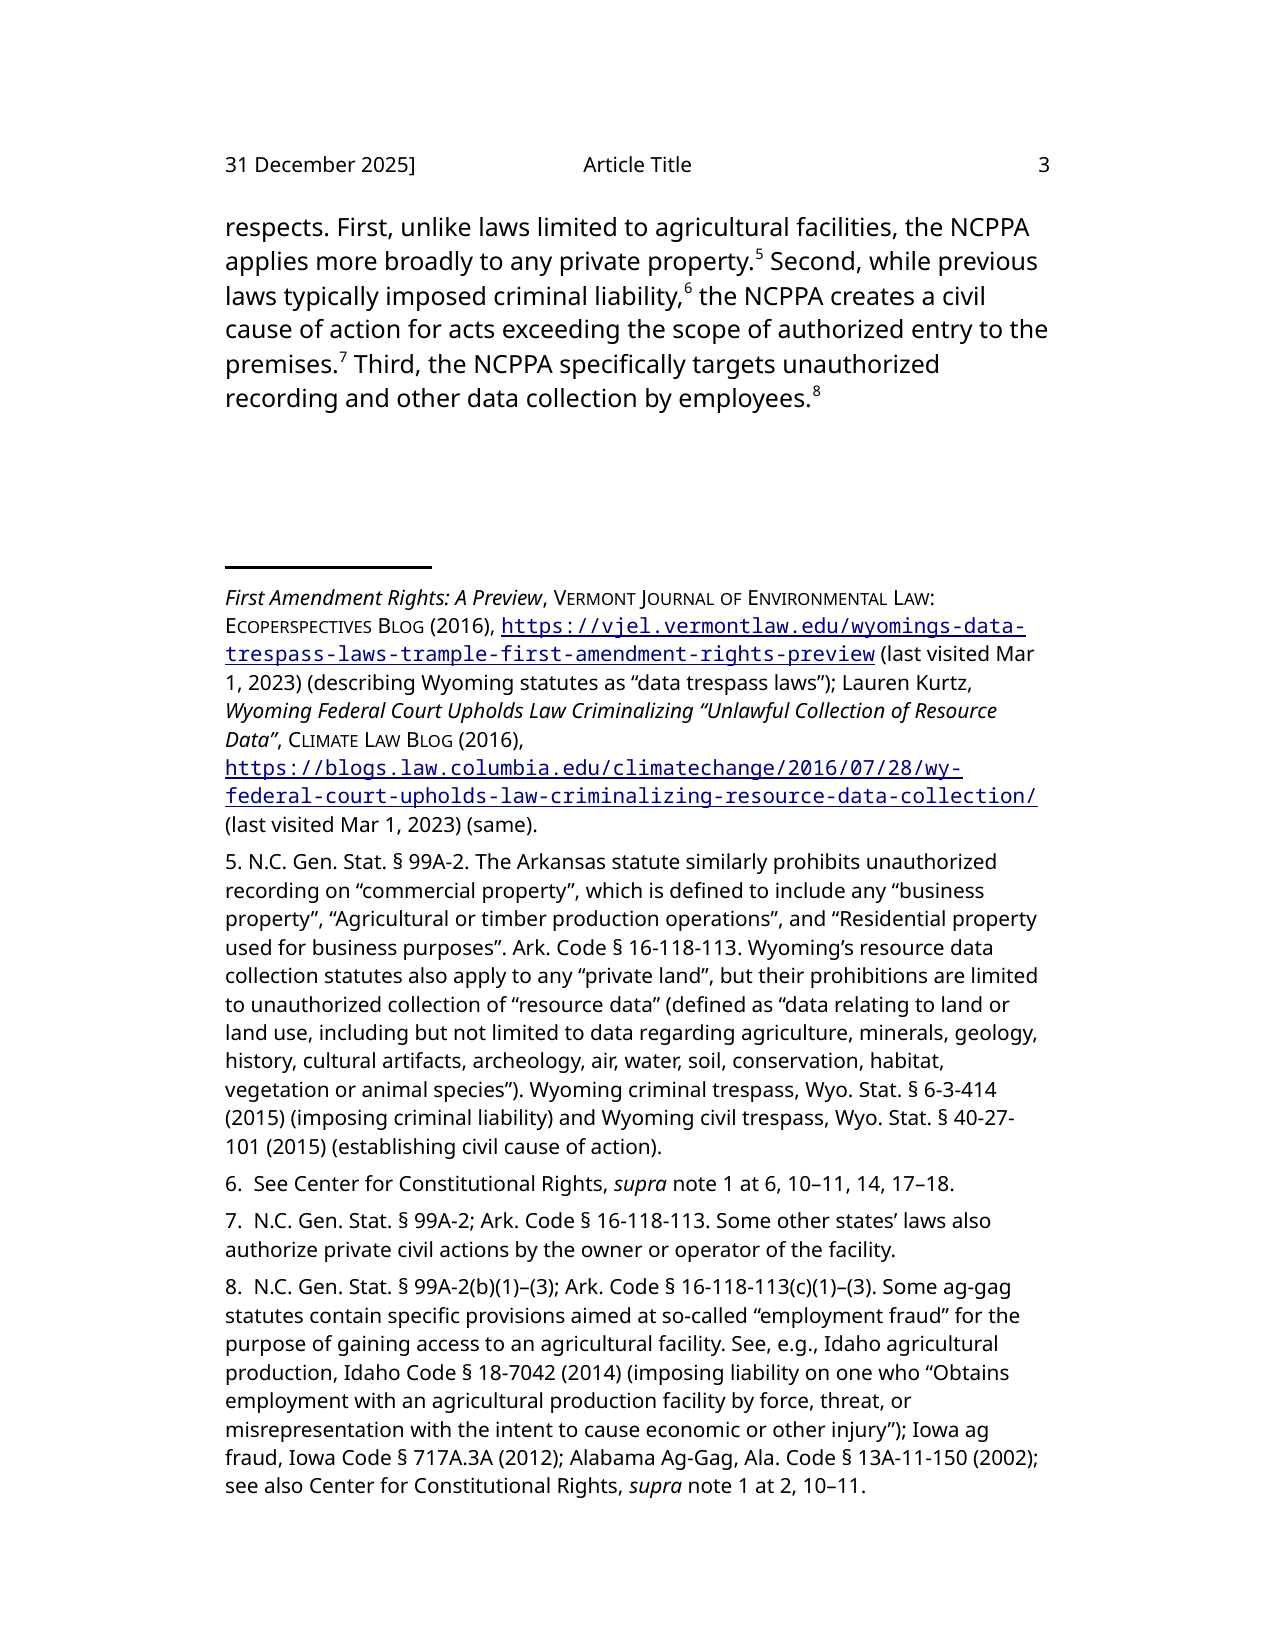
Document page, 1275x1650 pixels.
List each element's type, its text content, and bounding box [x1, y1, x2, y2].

text N.C. Gen. Stat. § 99A-2; Ark. Code § 16-118-113. Some other states’ laws also authorize private civil actions by the owner or operator of the facility. [225, 1207, 1050, 1263]
text First Amendment Rights: A Preview, Vermont Journal of Environmental Law: Ecoperspectives Blog (2016), https://vjel.vermontlaw.edu/wyomings-data-trespass-laws-trample-first-amendment-rights-preview (last visited Mar 1, 2023) (describing Wyoming statutes as “data trespass laws”); Lauren Kurtz, Wyoming Federal Court Upholds Law Criminalizing “Unlawful Collection of Resource Data”, Climate Law Blog (2016), https://blogs.law.columbia.edu/climatechange/2016/07/28/wy-federal-court-upholds-law-criminalizing-resource-data-collection/ (last visited Mar 1, 2023) (same). [225, 583, 1050, 838]
text respects. First, unlike laws limited to agricultural facilities, the NCPPA applies more broadly to any private property. Second, while previous laws typically imposed criminal liability, the NCPPA creates a civil cause of action for acts exceeding the scope of authorized entry to the premises. Third, the NCPPA specifically targets unauthorized recording and other data collection by employees. [225, 210, 1050, 414]
text N.C. Gen. Stat. § 99A-2. The Arkansas statute similarly prohibits unauthorized recording on “commercial property”, which is defined to include any “business property”, “Agricultural or timber production operations”, and “Residential property used for business purposes”. Ark. Code § 16-118-113. Wyoming’s resource data collection statutes also apply to any “private land”, but their prohibitions are limited to unauthorized collection of “resource data” (defined as “data relating to land or land use, including but not limited to data regarding agriculture, minerals, geology, history, cultural artifacts, archeology, air, water, soil, conservation, habitat, vegetation or animal species”). Wyoming criminal trespass, Wyo. Stat. § 6-3-414 (2015) (imposing criminal liability) and Wyoming civil trespass, Wyo. Stat. § 40-27-101 (2015) (establishing civil cause of action). [225, 847, 1050, 1160]
text See Center for Constitutional Rights, supra note 1 at 6, 10–11, 14, 17–18. [225, 1169, 1050, 1198]
text N.C. Gen. Stat. § 99A-2(b)(1)–(3); Ark. Code § 16-118-113(c)(1)–(3). Some ag-gag statutes contain specific provisions aimed at so-called “employment fraud” for the purpose of gaining access to an agricultural facility. See, e.g., Idaho agricultural production, Idaho Code § 18-7042 (2014) (imposing liability on one who “Obtains employment with an agricultural production facility by force, threat, or misrepresentation with the intent to cause economic or other injury”); Iowa ag fraud, Iowa Code § 717A.3A (2012); Alabama Ag-Gag, Ala. Code § 13A-11-150 (2002); see also Center for Constitutional Rights, supra note 1 at 2, 10–11. [225, 1272, 1050, 1500]
